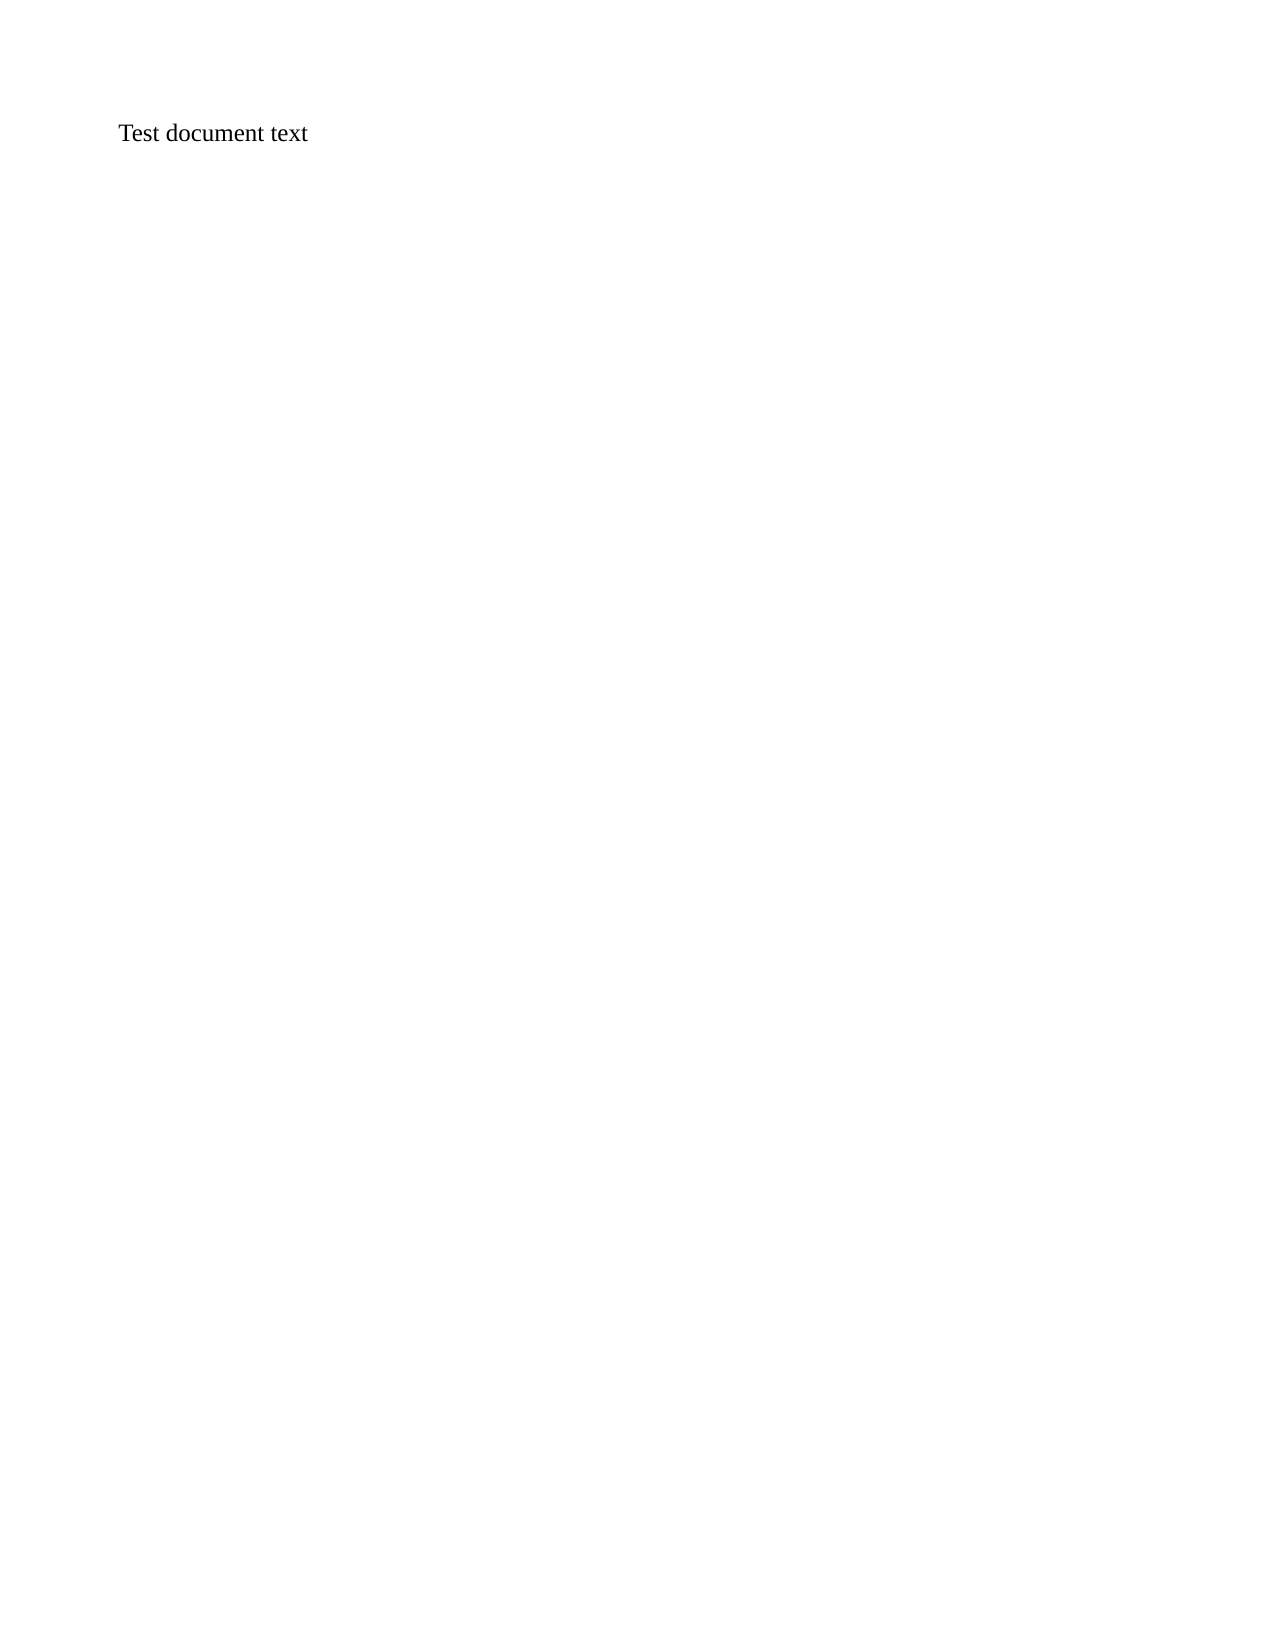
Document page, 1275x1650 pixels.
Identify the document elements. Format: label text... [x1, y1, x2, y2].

text Test document text [118, 118, 1157, 147]
